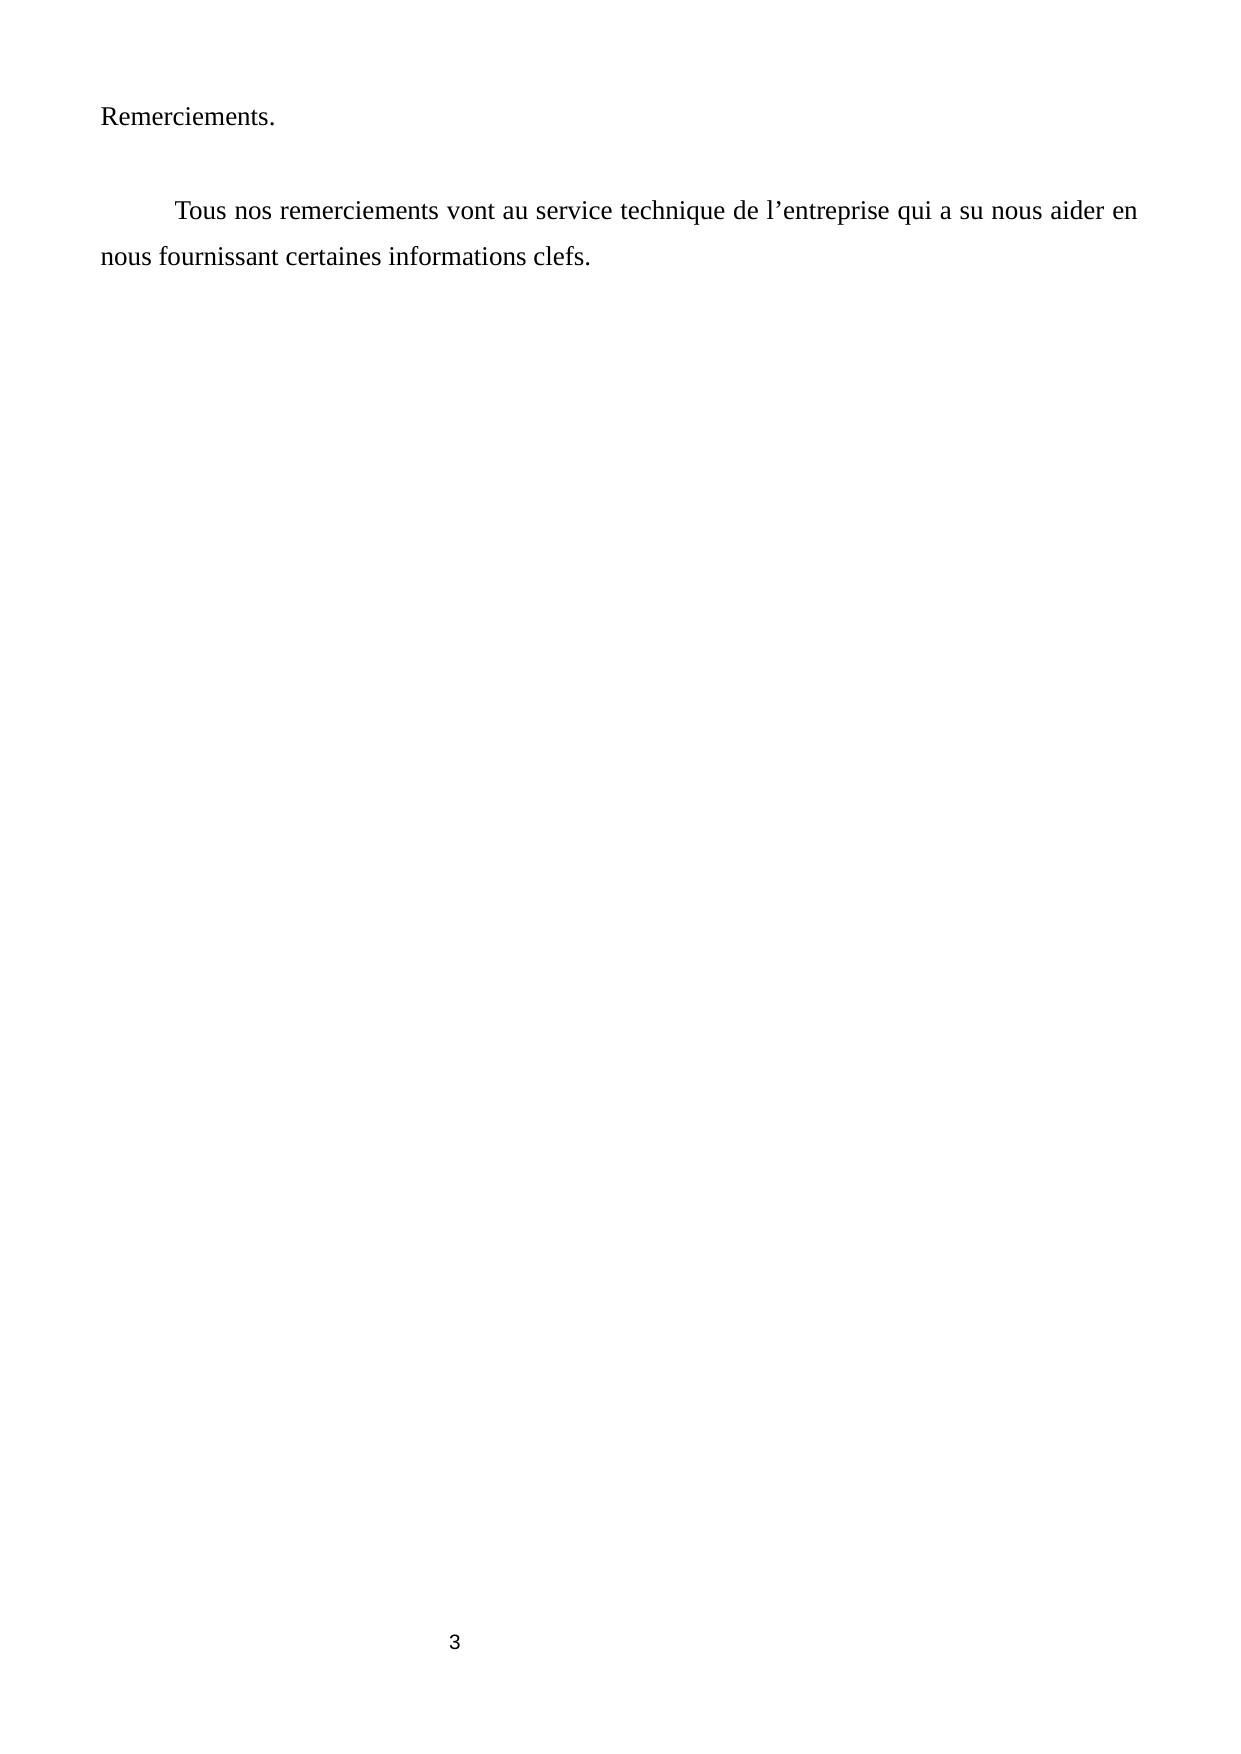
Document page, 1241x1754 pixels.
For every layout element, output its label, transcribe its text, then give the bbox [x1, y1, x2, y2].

text Tous nos remerciements vont au service technique de l’entreprise qui a su nous aider en nous fournissant certaines informations clefs. [100, 194, 1140, 272]
text Remerciements. [100, 100, 1140, 132]
